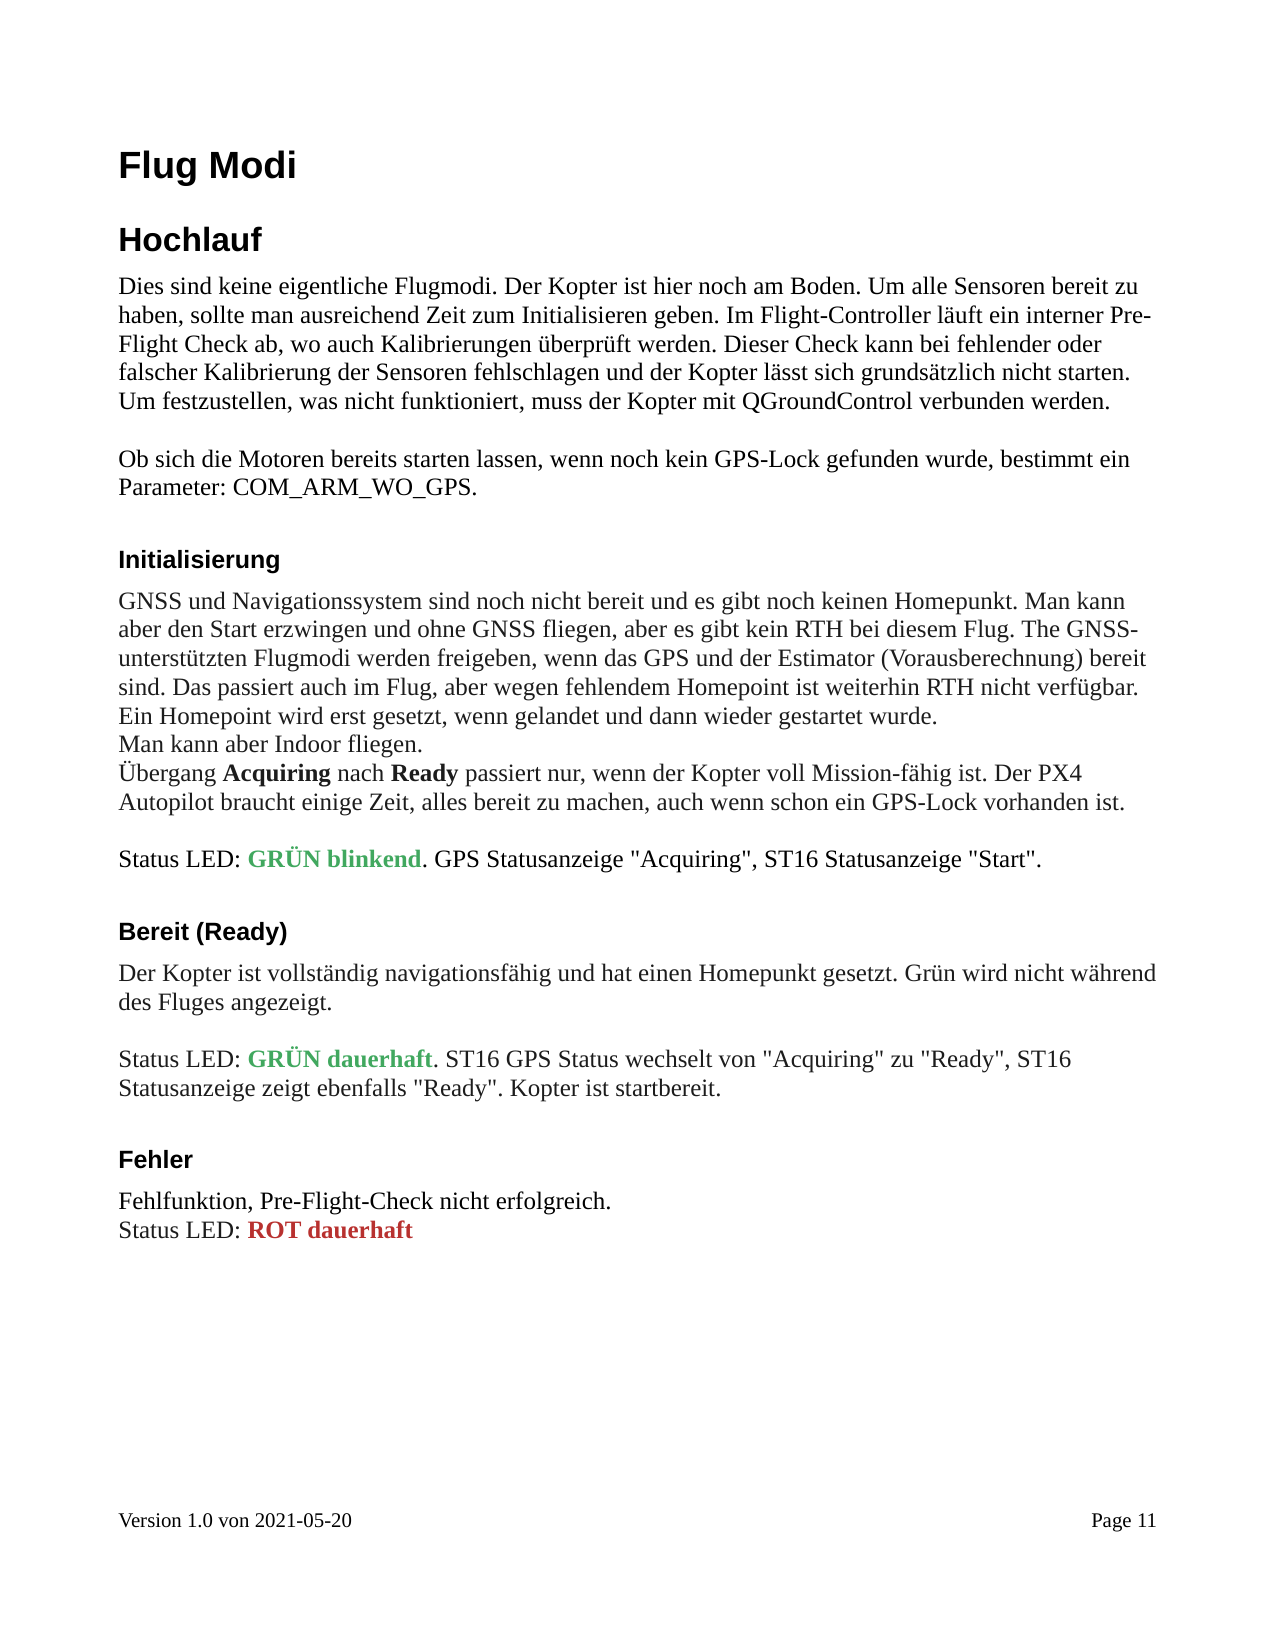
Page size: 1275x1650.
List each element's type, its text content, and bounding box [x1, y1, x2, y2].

text Status LED: GRÜN blinkend. GPS Statusanzeige "Acquiring", ST16 Statusanzeige "Start". [118, 844, 1157, 873]
text Dies sind keine eigentliche Flugmodi. Der Kopter ist hier noch am Boden. Um alle Sensoren bereit zu haben, sollte man ausreichend Zeit zum Initialisieren geben. Im Flight-Controller läuft ein interner Pre-Flight Check ab, wo auch Kalibrierungen überprüft werden. Dieser Check kann bei fehlender oder falscher Kalibrierung der Sensoren fehlschlagen und der Kopter lässt sich grundsätzlich nicht starten. Um festzustellen, was nicht funktioniert, muss der Kopter mit QGroundControl verbunden werden. [118, 271, 1157, 415]
subtitle Flug Modi [118, 143, 1157, 187]
text Der Kopter ist vollständig navigationsfähig und hat einen Homepunkt gesetzt. Grün wird nicht während des Fluges angezeigt. [118, 958, 1157, 1015]
text Status LED: GRÜN dauerhaft. ST16 GPS Status wechselt von "Acquiring" zu "Ready", ST16 Statusanzeige zeigt ebenfalls "Ready". Kopter ist startbereit. [118, 1044, 1157, 1102]
text Fehlfunktion, Pre-Flight-Check nicht erfolgreich. [118, 1186, 1157, 1215]
text Ob sich die Motoren bereits starten lassen, wenn noch kein GPS-Lock gefunden wurde, bestimmt ein Parameter: COM_ARM_WO_GPS. [118, 444, 1157, 501]
subtitle Initialisierung [118, 544, 1157, 573]
subtitle Bereit (Ready) [118, 917, 1157, 945]
text Man kann aber Indoor fliegen. [118, 729, 1157, 758]
text Übergang Acquiring nach Ready passiert nur, wenn der Kopter voll Mission-fähig ist. Der PX4 Autopilot braucht einige Zeit, alles bereit zu machen, auch wenn schon ein GPS-Lock vorhanden ist. [118, 758, 1157, 816]
text Status LED: ROT dauerhaft [118, 1215, 1157, 1244]
text GNSS und Navigationssystem sind noch nicht bereit und es gibt noch keinen Homepunkt. Man kann aber den Start erzwingen und ohne GNSS fliegen, aber es gibt kein RTH bei diesem Flug. The GNSS-unterstützten Flugmodi werden freigeben, wenn das GPS und der Estimator (Vorausberechnung) bereit sind. Das passiert auch im Flug, aber wegen fehlendem Homepoint ist weiterhin RTH nicht verfügbar. Ein Homepoint wird erst gesetzt, wenn gelandet und dann wieder gestartet wurde. [118, 586, 1157, 729]
subtitle Fehler [118, 1145, 1157, 1174]
subtitle Hochlauf [118, 220, 1157, 259]
